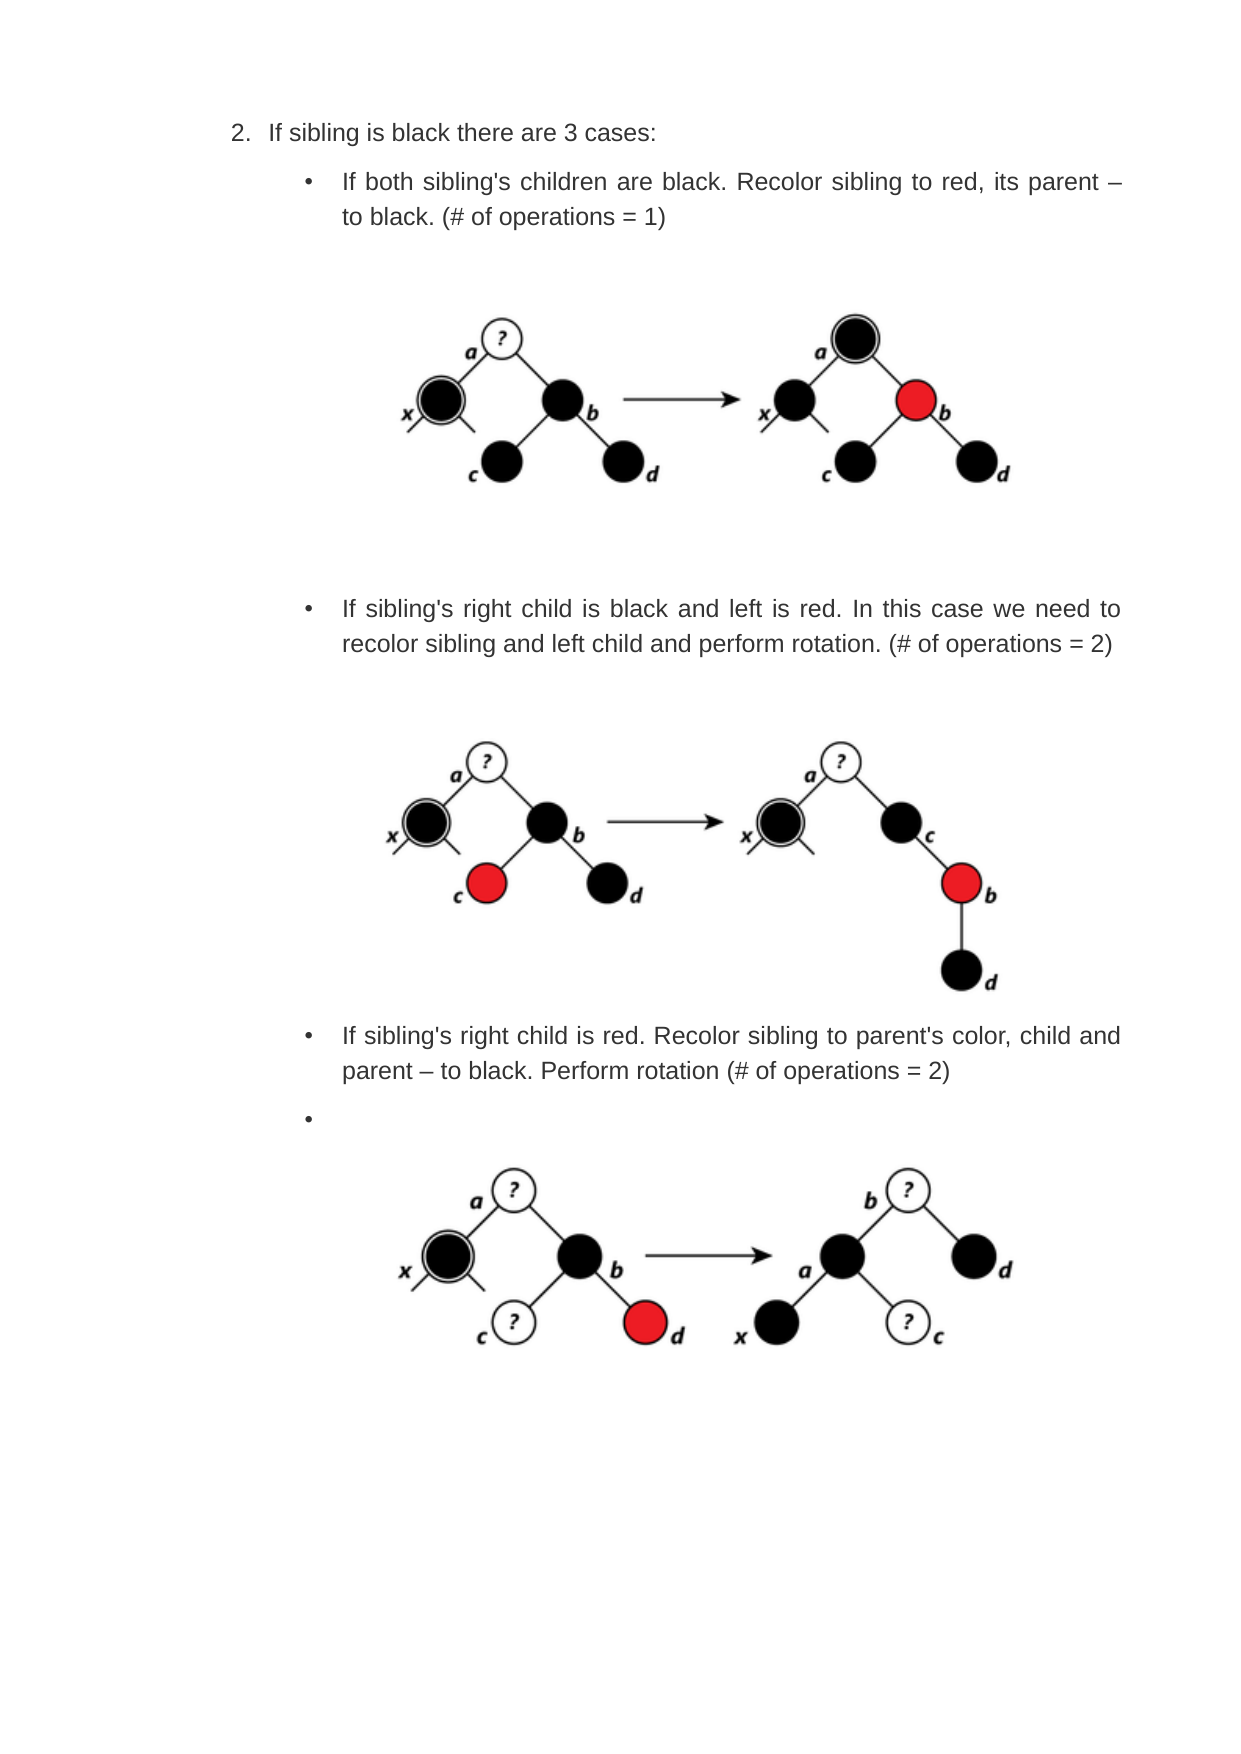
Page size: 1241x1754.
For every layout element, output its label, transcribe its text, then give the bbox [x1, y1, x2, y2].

picture [366, 727, 1062, 1012]
picture [377, 300, 1051, 513]
list If sibling's right child is black and left is red. In this case we need to recolor sibling and left child and perform rotation. (# of operations = 2) [304, 594, 1123, 658]
list If both sibling's children are black. Recolor sibling to red, its parent – to black. (# of operations = 1) [304, 167, 1123, 231]
list If sibling's right child is red. Recolor sibling to parent's color, child and parent – to black. Perform rotation (# of operations = 2) [304, 1021, 1123, 1085]
list If sibling is black there are 3 cases: [231, 118, 1123, 147]
picture [375, 1154, 1053, 1364]
